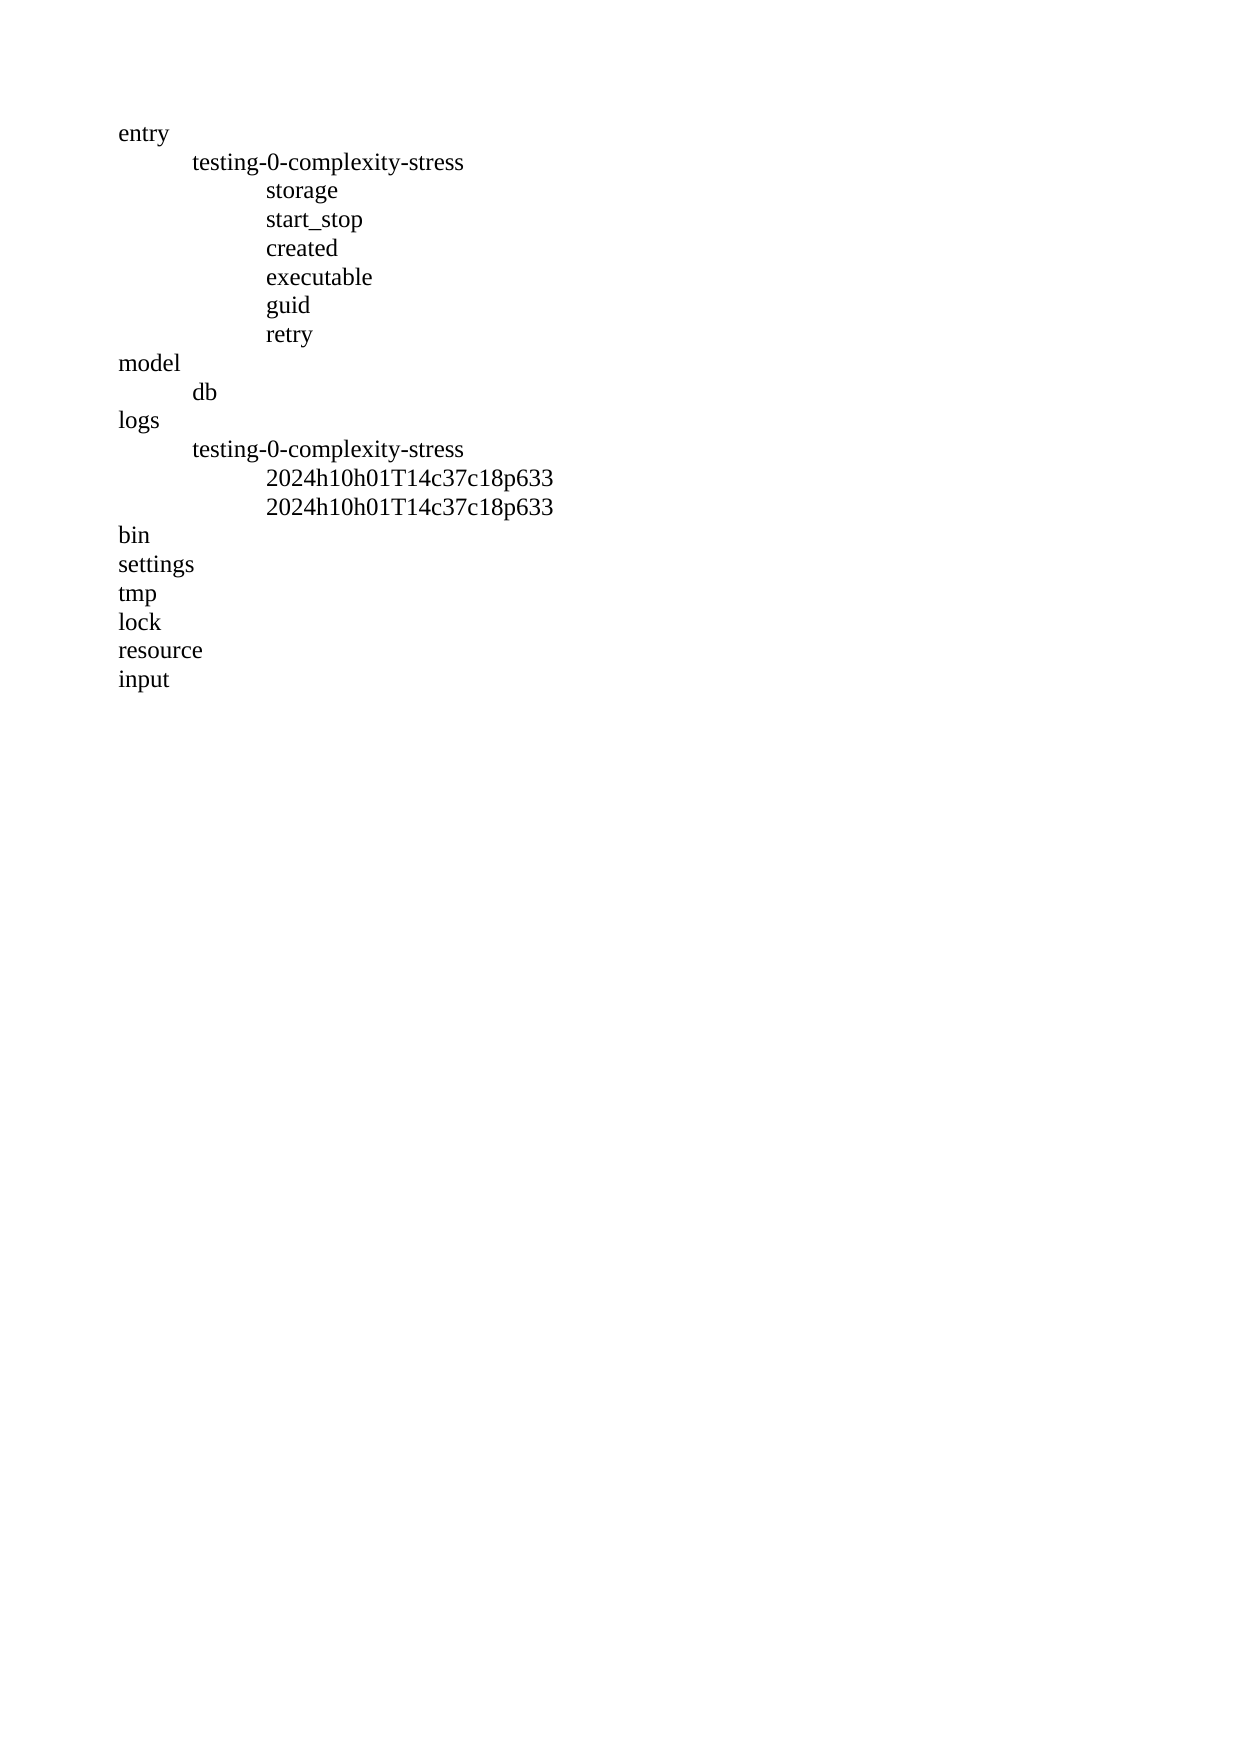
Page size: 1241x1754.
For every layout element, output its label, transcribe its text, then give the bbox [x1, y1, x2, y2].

text storage [192, 176, 1122, 204]
text 2024h10h01T14c37c18p633 [266, 463, 1122, 492]
text bin [118, 521, 1122, 549]
text executable [192, 262, 1122, 291]
text lock [118, 607, 1122, 636]
text model [118, 348, 1122, 377]
text db [192, 377, 1122, 406]
text guid [192, 291, 1122, 319]
text tmp [118, 578, 1122, 607]
text start_stop [192, 204, 1122, 233]
text entry [118, 118, 1122, 147]
text logs [118, 406, 1122, 434]
text input [118, 664, 1122, 693]
text testing-0-complexity-stress [118, 434, 1122, 463]
text testing-0-complexity-stress [118, 147, 1122, 176]
text retry [192, 319, 1122, 348]
text resource [118, 636, 1122, 664]
text 2024h10h01T14c37c18p633 [266, 492, 1122, 521]
text settings [118, 549, 1122, 578]
text created [192, 233, 1122, 262]
